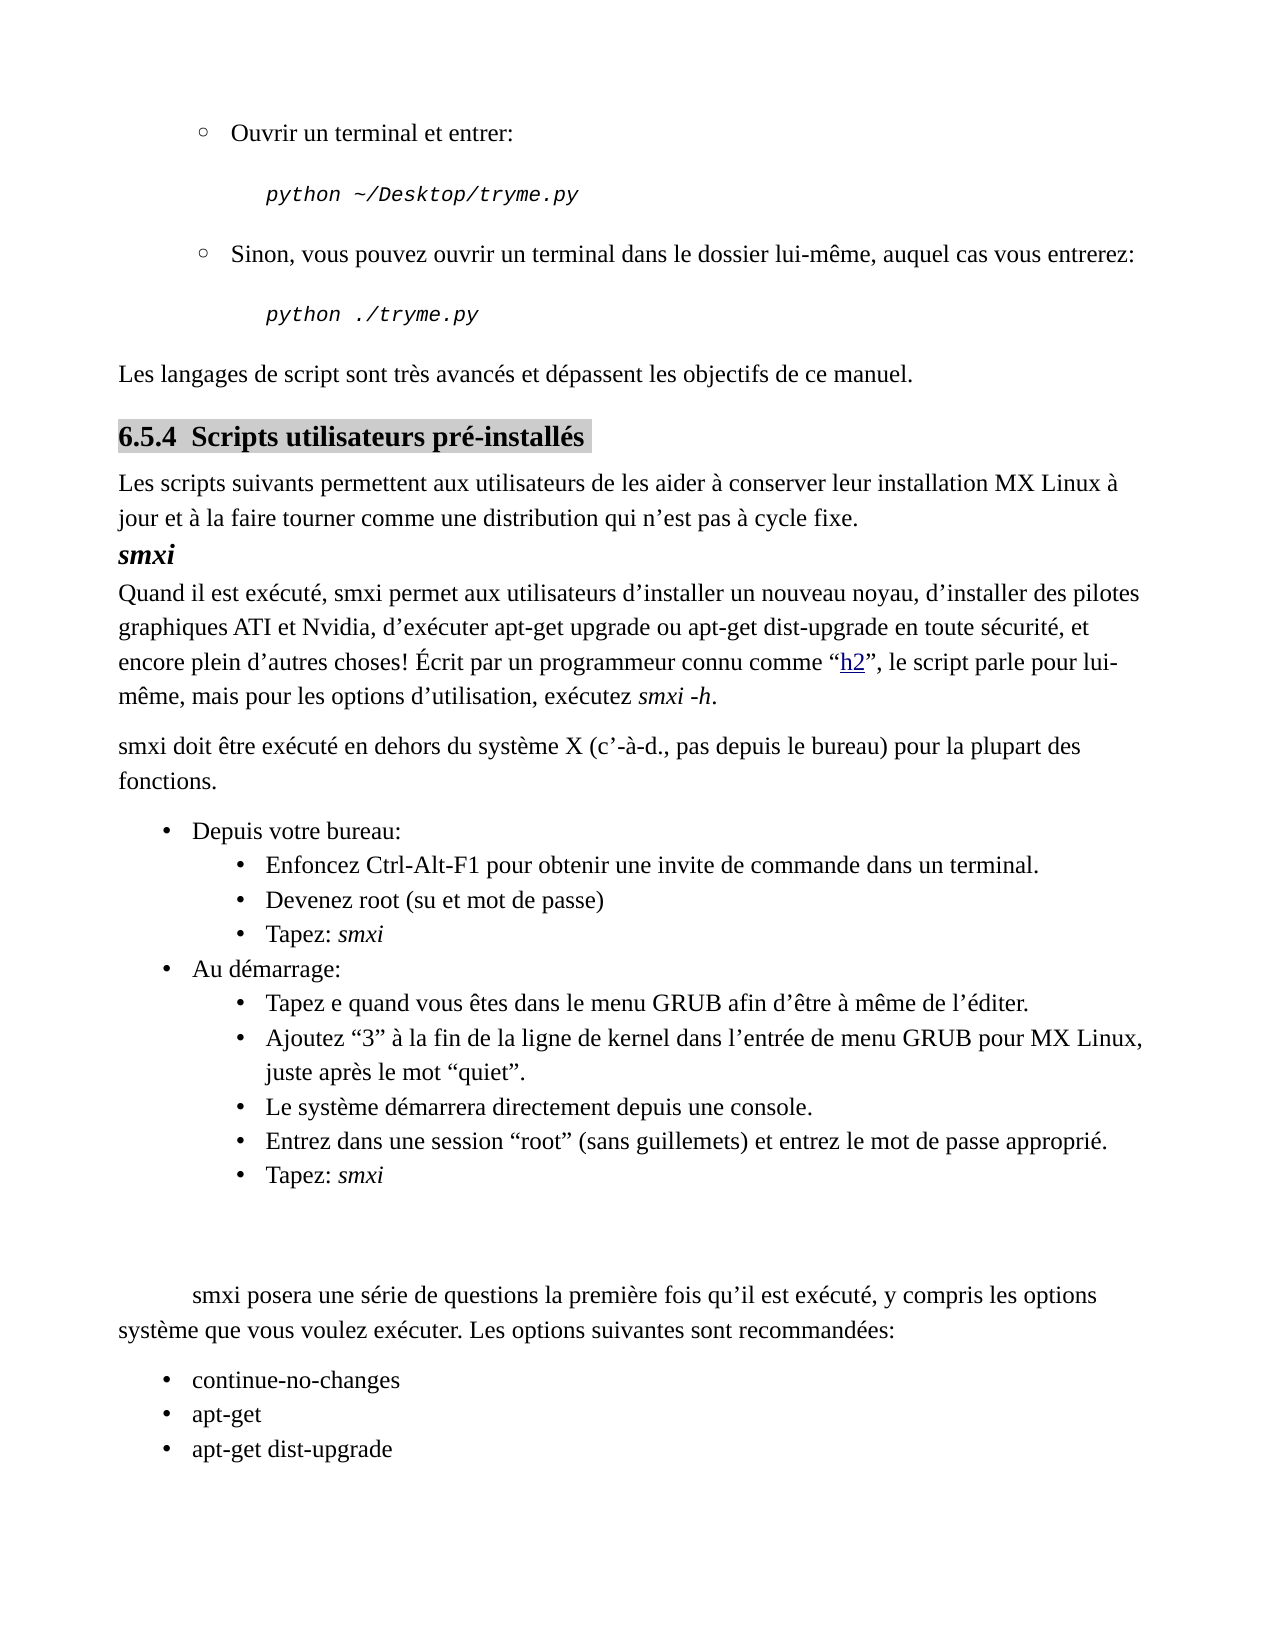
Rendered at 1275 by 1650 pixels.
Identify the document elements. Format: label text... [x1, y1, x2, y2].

list Sinon, vous pouvez ouvrir un terminal dans le dossier lui-même, auquel cas vous entrerez: [193, 239, 1157, 267]
text smxi posera une série de questions la première fois qu’il est exécuté, y compris les options système que vous voulez exécuter. Les options suivantes sont recommandées: [118, 1280, 1157, 1343]
list apt-get [162, 1399, 1157, 1428]
list apt-get dist-upgrade [162, 1434, 1157, 1462]
list Ajoutez “3” à la fin de la ligne de kernel dans l’entrée de menu GRUB pour MX Linux, juste après le mot “quiet”. [236, 1023, 1157, 1086]
list Devenez root (su et mot de passe) [236, 885, 1157, 913]
subtitle 6.5.4 Scripts utilisateurs pré-installés [592, 419, 1157, 453]
text Les langages de script sont très avancés et dépassent les objectifs de ce manuel. [118, 359, 1157, 388]
text python ./tryme.py [118, 304, 1157, 328]
text python ~/Desktop/tryme.py [118, 184, 1157, 207]
list Tapez: smxi [236, 919, 1157, 948]
list Entrez dans une session “root” (sans guillemets) et entrez le mot de passe approprié. [236, 1126, 1157, 1155]
list continue-no-changes [162, 1365, 1157, 1393]
list Tapez e quand vous êtes dans le menu GRUB afin d’être à même de l’éditer. [236, 988, 1157, 1017]
text smxi [118, 537, 1157, 571]
list Tapez: smxi [236, 1161, 1157, 1189]
text Les scripts suivants permettent aux utilisateurs de les aider à conserver leur installation MX Linux à jour et à la faire tourner comme une distribution qui n’est pas à cycle fixe. [118, 468, 1157, 532]
list Depuis votre bureau: [162, 816, 1157, 844]
text smxi doit être exécuté en dehors du système X (c’-à-d., pas depuis le bureau) pour la plupart des fonctions. [118, 731, 1157, 794]
list Ouvrir un terminal et entrer: [193, 118, 1157, 147]
list Au démarrage: [162, 954, 1157, 982]
list Le système démarrera directement depuis une console. [236, 1092, 1157, 1120]
text Quand il est exécuté, smxi permet aux utilisateurs d’installer un nouveau noyau, d’installer des pilotes graphiques ATI et Nvidia, d’exécuter apt-get upgrade ou apt-get dist-upgrade en toute sécurité, et encore plein d’autres choses! Écrit par un programmeur connu comme “h2”, le script parle pour lui-même, mais pour les options d’utilisation, exécutez smxi -h. [118, 578, 1157, 710]
list Enfoncez Ctrl-Alt-F1 pour obtenir une invite de commande dans un terminal. [236, 850, 1157, 879]
